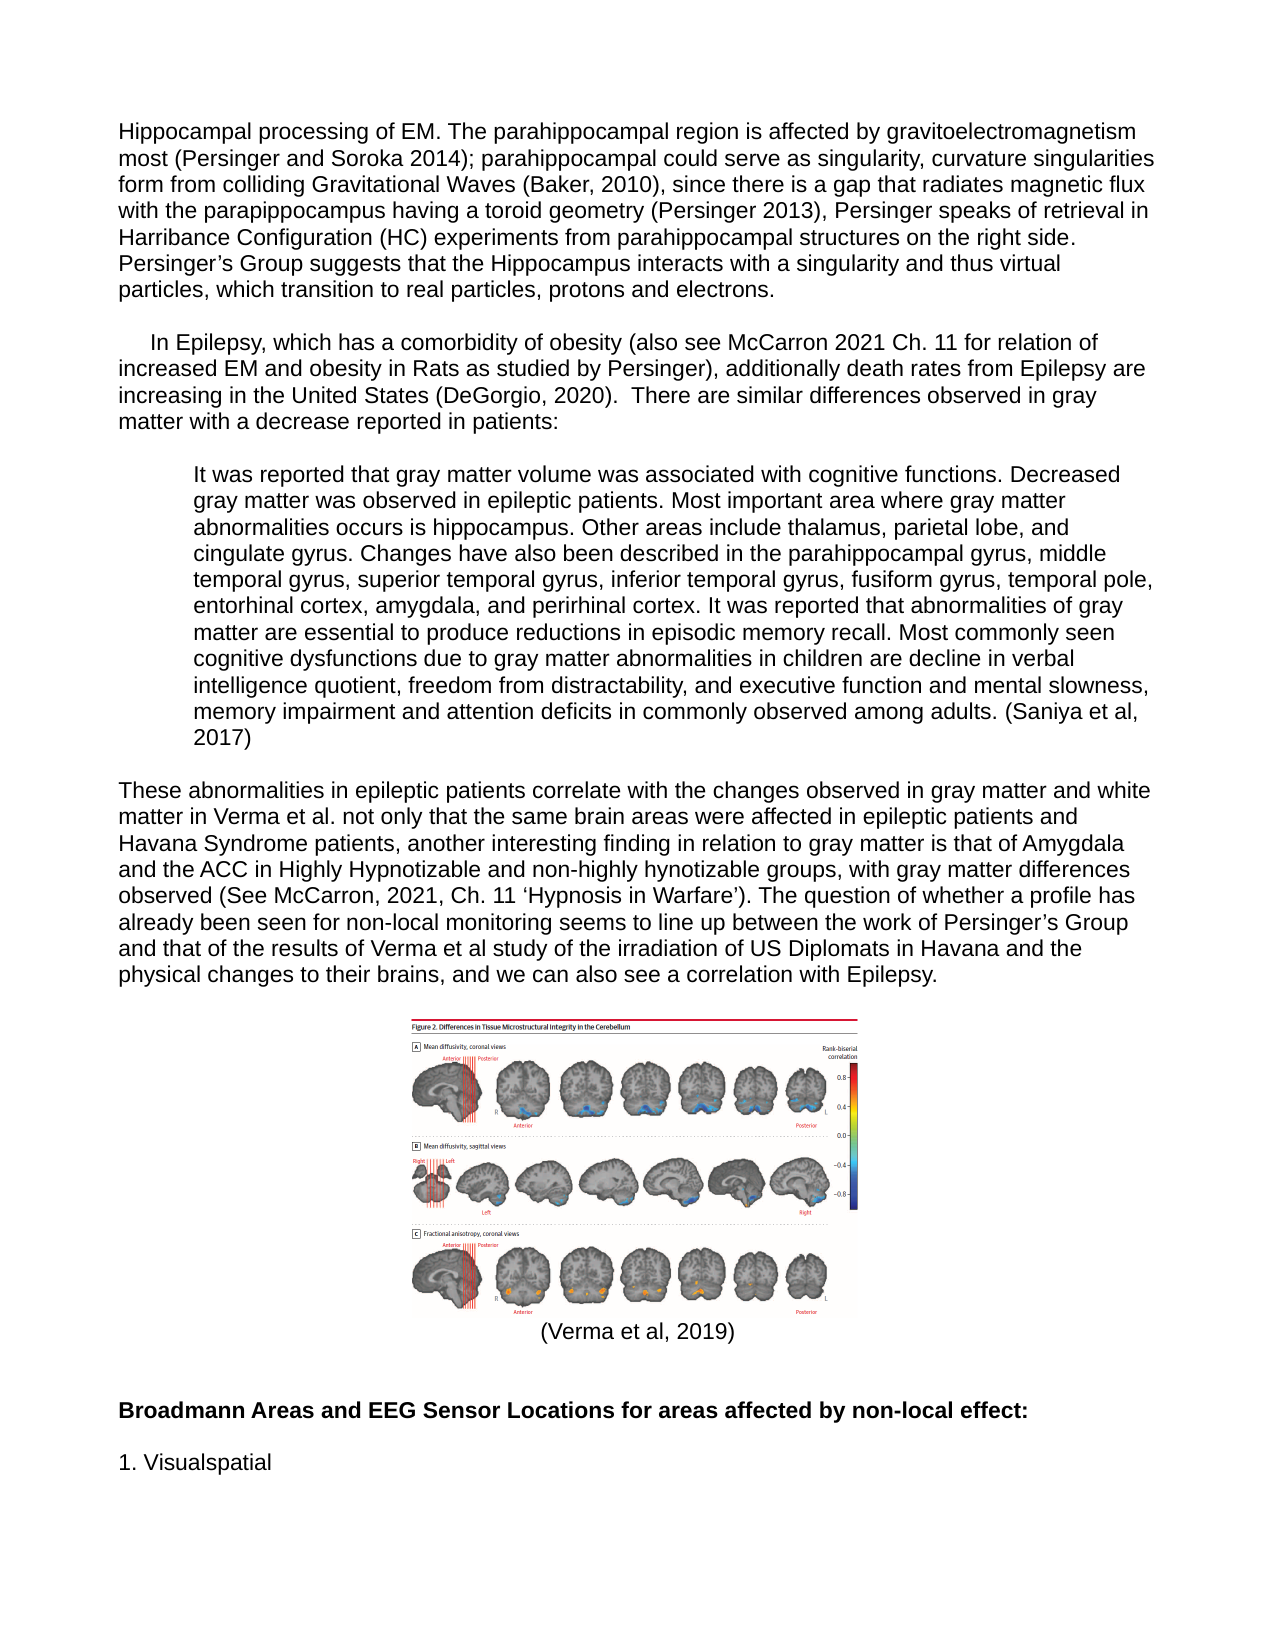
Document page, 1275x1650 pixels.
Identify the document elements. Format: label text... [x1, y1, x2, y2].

text (Verma et al, 2019) [118, 1014, 1157, 1344]
text It was reported that gray matter volume was associated with cognitive functions. Decreased gray matter was observed in epileptic patients. Most important area where gray matter abnormalities occurs is hippocampus. Other areas include thalamus, parietal lobe, and cingulate gyrus. Changes have also been described in the parahippocampal gyrus, middle temporal gyrus, superior temporal gyrus, inferior temporal gyrus, fusiform gyrus, temporal pole, entorhinal cortex, amygdala, and perirhinal cortex. It was reported that abnormalities of gray matter are essential to produce reductions in episodic memory recall. Most commonly seen cognitive dysfunctions due to gray matter abnormalities in children are decline in verbal intelligence quotient, freedom from distractability, and executive function and mental slowness, memory impairment and attention deficits in commonly observed among adults. (Saniya et al, 2017) [193, 461, 1157, 751]
text 1. Visualspatial [118, 1449, 1157, 1476]
text These abnormalities in epileptic patients correlate with the changes observed in gray matter and white matter in Verma et al. not only that the same brain areas were affected in epileptic patients and Havana Syndrome patients, another interesting finding in relation to gray matter is that of Amygdala and the ACC in Highly Hypnotizable and non-highly hynotizable groups, with gray matter differences observed (See McCarron, 2021, Ch. 11 ‘Hypnosis in Warfare’). The question of whether a profile has already been seen for non-local monitoring seems to line up between the work of Persinger’s Group and that of the results of Verma et al study of the irradiation of US Diplomats in Havana and the physical changes to their brains, and we can also see a correlation with Epilepsy. [118, 777, 1157, 988]
text Hippocampal processing of EM. The parahippocampal region is affected by gravitoelectromagnetism most (Persinger and Soroka 2014); parahippocampal could serve as singularity, curvature singularities form from colliding Gravitational Waves (Baker, 2010), since there is a gap that radiates magnetic flux with the parapippocampus having a toroid geometry (Persinger 2013), Persinger speaks of retrieval in Harribance Configuration (HC) experiments from parahippocampal structures on the right side. Persinger’s Group suggests that the Hippocampus interacts with a singularity and thus virtual particles, which transition to real particles, protons and electrons. [118, 118, 1157, 303]
picture [397, 1014, 878, 1318]
text Broadmann Areas and EEG Sensor Locations for areas affected by non-local effect: [118, 1397, 1157, 1423]
text In Epilepsy, which has a comorbidity of obesity (also see McCarron 2021 Ch. 11 for relation of increased EM and obesity in Rats as studied by Persinger), additionally death rates from Epilepsy are increasing in the United States (DeGorgio, 2020). There are similar differences observed in gray matter with a decrease reported in patients: [118, 329, 1157, 434]
